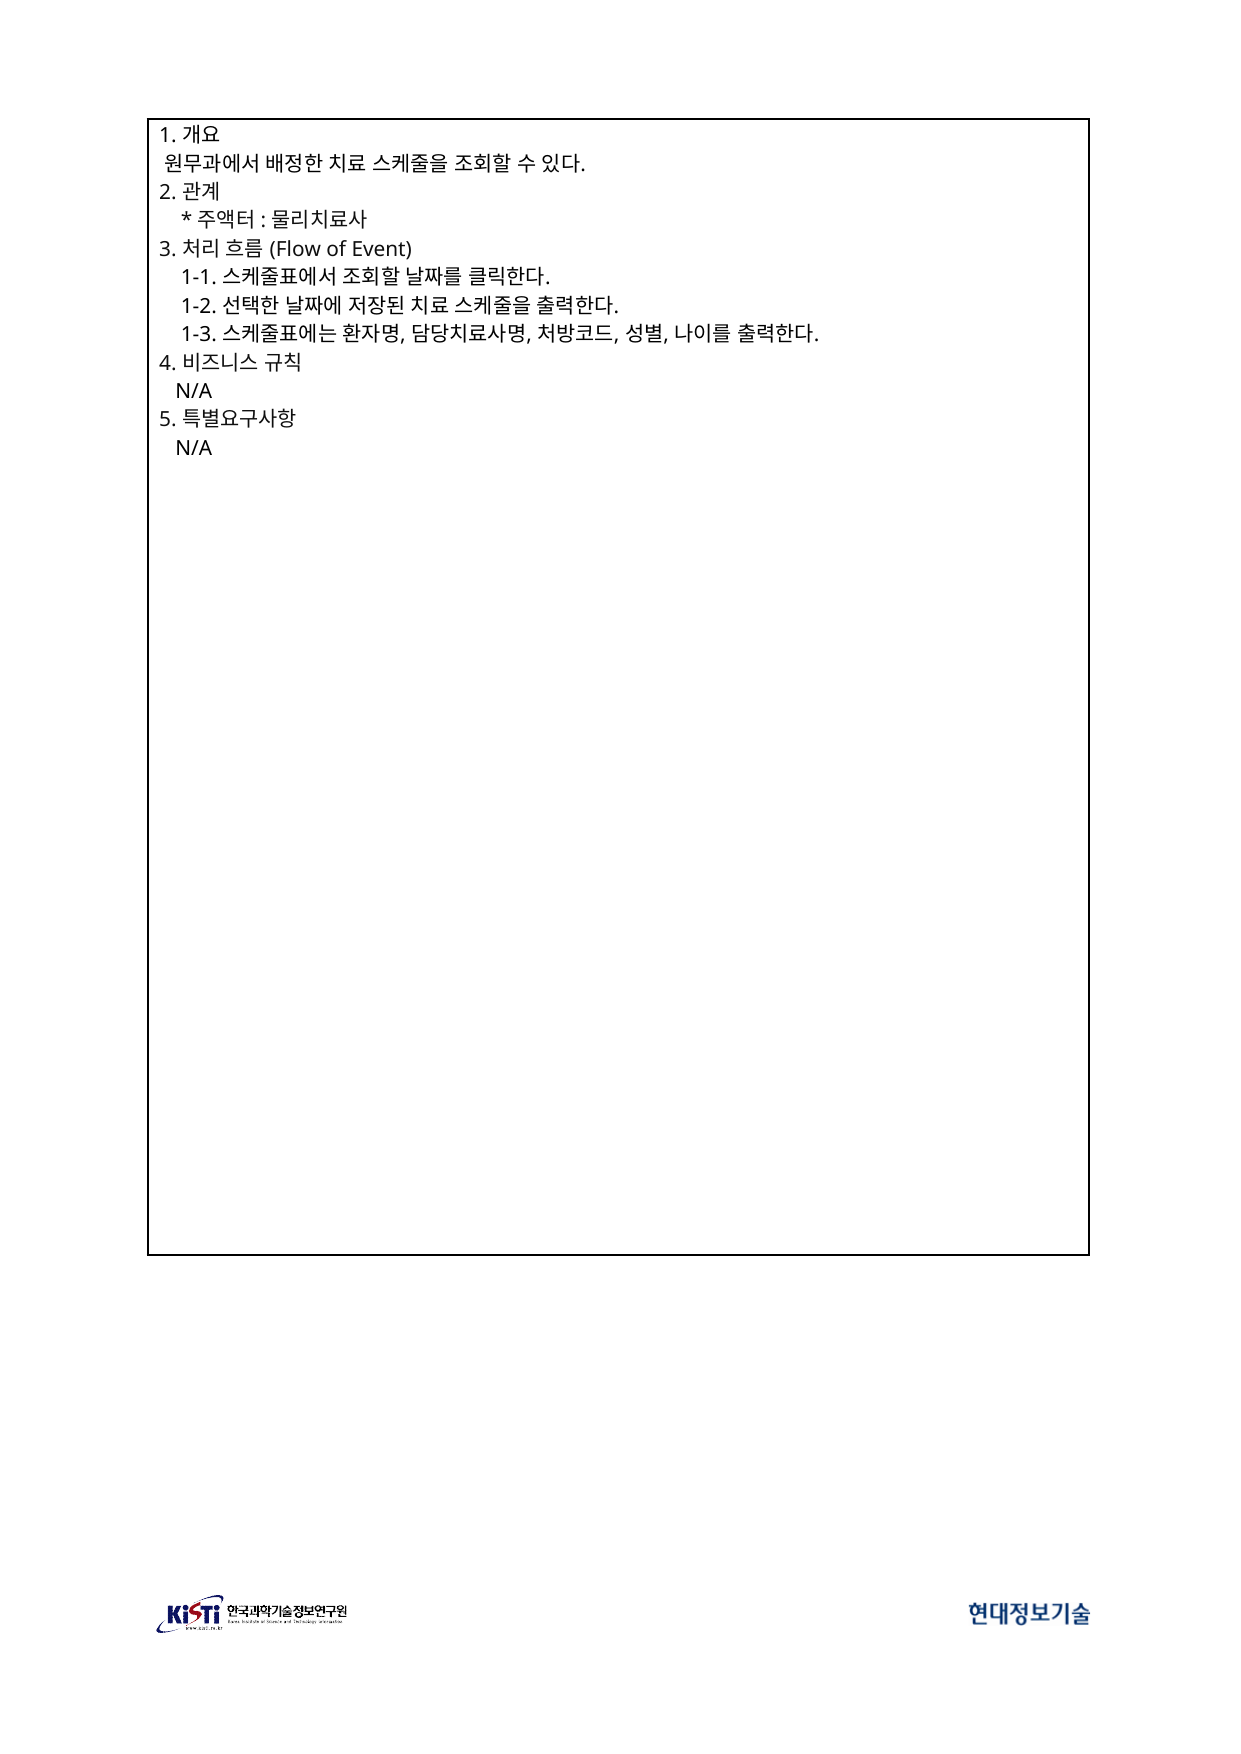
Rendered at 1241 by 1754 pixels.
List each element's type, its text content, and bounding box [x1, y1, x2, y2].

picture [968, 1602, 1091, 1626]
table_cell 1. 개요 원무과에서 배정한 치료 스케줄을 조회할 수 있다. 2. 관계 * 주액터 : 물리치료사 3. 처리 흐름 (Flow of Event) 1-1. 스케줄표에서 조회할 날짜를 클릭한다. 1-2. 선택한 날짜에 저장된 치료 스케줄을 출력한다. 1-3. 스케줄표에는 환자명, 담당치료사명, 처방코드, 성별, 나이를 출력한다. 4. 비즈니스 규칙 N/A 5. 특별요구사항 N/A [149, 120, 1088, 1253]
picture [156, 1595, 347, 1633]
